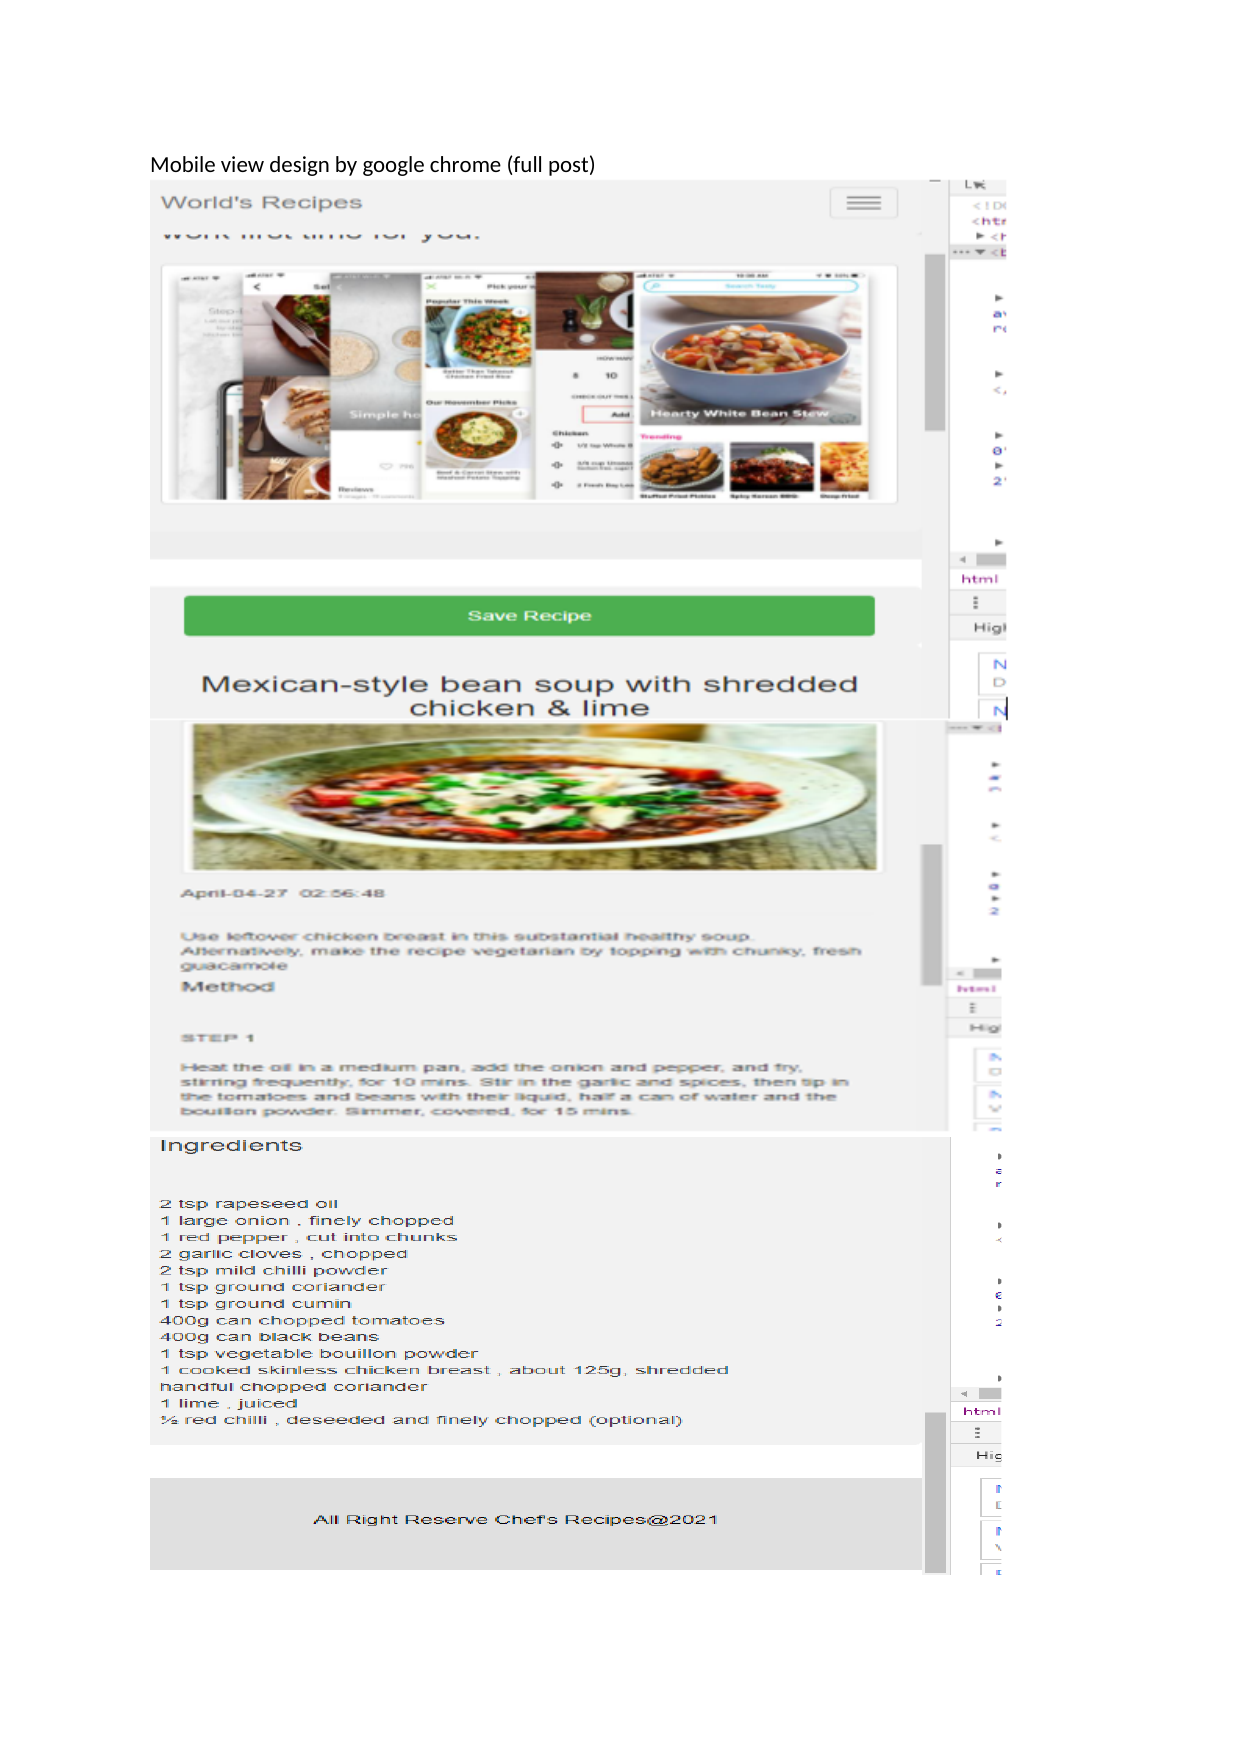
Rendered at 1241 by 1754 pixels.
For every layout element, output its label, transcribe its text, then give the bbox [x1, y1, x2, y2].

text Mobile view design by google chrome (full post) [150, 150, 1090, 178]
